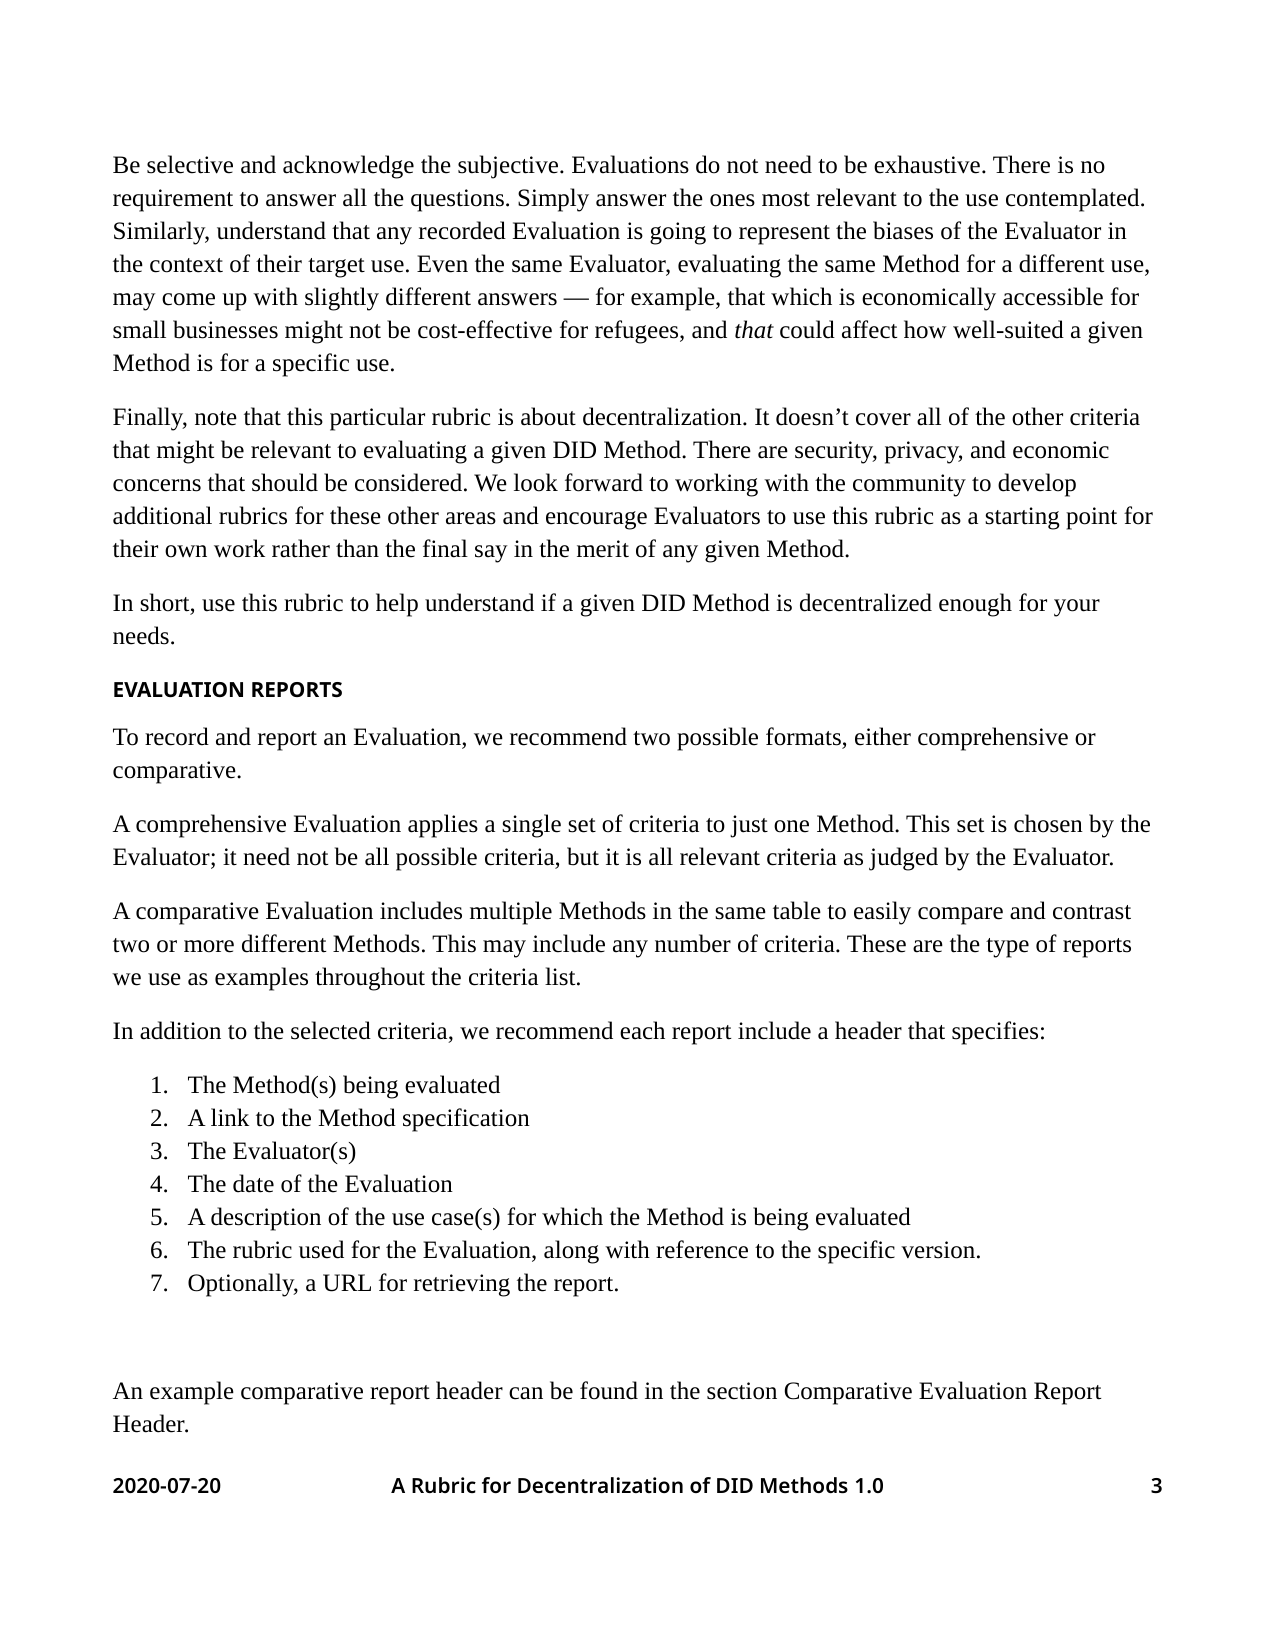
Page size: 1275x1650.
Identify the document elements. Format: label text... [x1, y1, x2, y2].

text A comprehensive Evaluation applies a single set of criteria to just one Method. This set is chosen by the Evaluator; it need not be all possible criteria, but it is all relevant criteria as judged by the Evaluator. [112, 809, 1162, 871]
list Optionally, a URL for retrieving the report. [150, 1268, 1162, 1297]
text An example comparative report header can be found in the section Comparative Evaluation Report Header. [112, 1376, 1162, 1437]
list A link to the Method specification [150, 1103, 1162, 1132]
list A description of the use case(s) for which the Method is being evaluated [150, 1202, 1162, 1231]
text Be selective and acknowledge the subjective. Evaluations do not need to be exhaustive. There is no requirement to answer all the questions. Simply answer the ones most relevant to the use contemplated. Similarly, understand that any recorded Evaluation is going to represent the biases of the Evaluator in the context of their target use. Even the same Evaluator, evaluating the same Method for a different use, may come up with slightly different answers — for example, that which is economically accessible for small businesses might not be cost-effective for refugees, and that could affect how well-suited a given Method is for a specific use. [112, 150, 1162, 377]
text To record and report an Evaluation, we recommend two possible formats, either comprehensive or comparative. [112, 722, 1162, 784]
text Finally, note that this particular rubric is about decentralization. It doesn’t cover all of the other criteria that might be relevant to evaluating a given DID Method. There are security, privacy, and economic concerns that should be considered. We look forward to working with the community to develop additional rubrics for these other areas and encourage Evaluators to use this rubric as a starting point for their own work rather than the final say in the merit of any given Method. [112, 402, 1162, 563]
subtitle Evaluation Reports [112, 675, 1162, 703]
text In short, use this rubric to help understand if a given DID Method is decentralized enough for your needs. [112, 588, 1162, 650]
list The date of the Evaluation [150, 1169, 1162, 1198]
list The rubric used for the Evaluation, along with reference to the specific version. [150, 1235, 1162, 1264]
list The Evaluator(s) [150, 1136, 1162, 1165]
text In addition to the selected criteria, we recommend each report include a header that specifies: [112, 1016, 1162, 1045]
text A comparative Evaluation includes multiple Methods in the same table to easily compare and contrast two or more different Methods. This may include any number of criteria. These are the type of reports we use as examples throughout the criteria list. [112, 896, 1162, 991]
list The Method(s) being evaluated [150, 1070, 1162, 1099]
